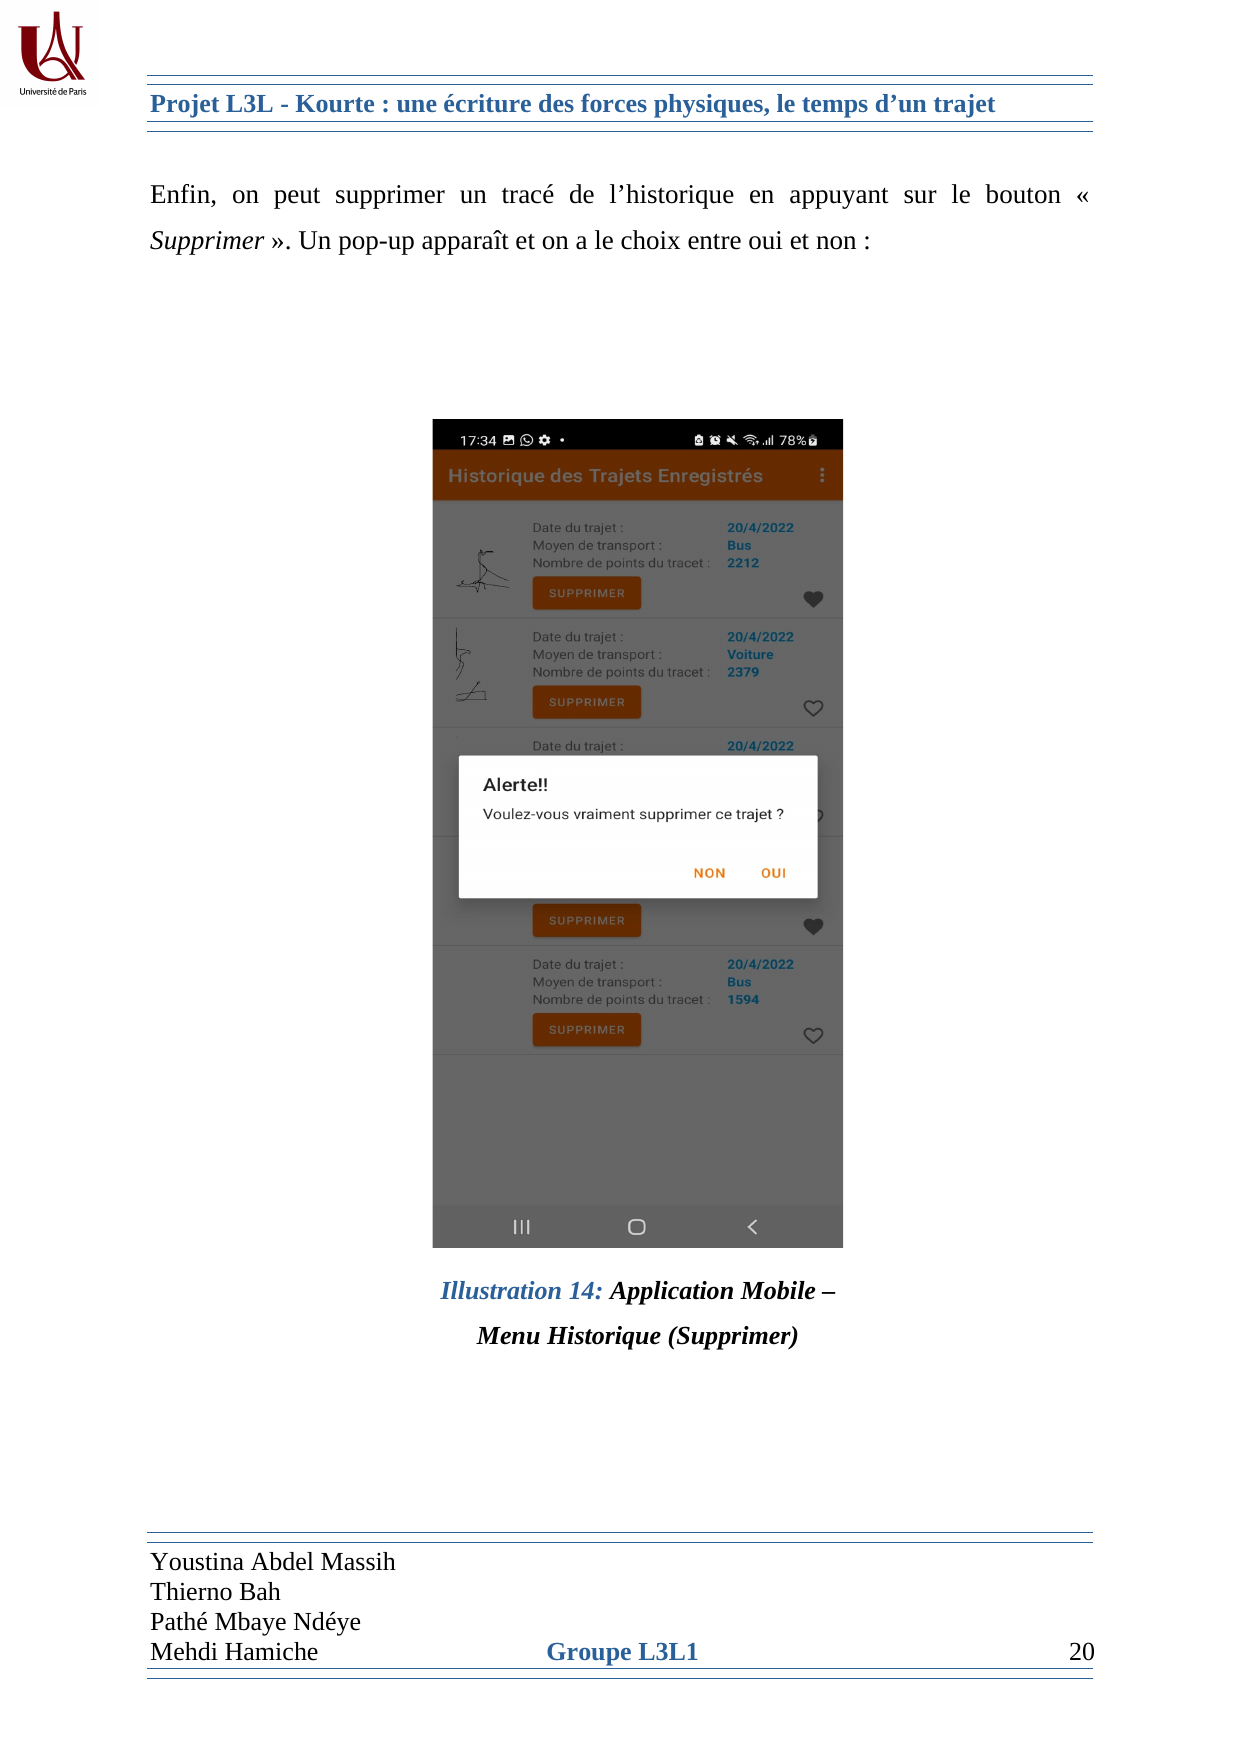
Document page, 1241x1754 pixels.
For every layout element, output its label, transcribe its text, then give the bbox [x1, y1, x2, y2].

picture [432, 419, 844, 1248]
text Enfin, on peut supprimer un tracé de l’historique en appuyant sur le bouton « Supprimer ». Un pop-up apparaît et on a le choix entre oui et non : [150, 178, 1090, 256]
picture [0, 0, 101, 107]
text Illustration 14: Application Mobile – Menu Historique (Supprimer) [433, 1248, 843, 1350]
